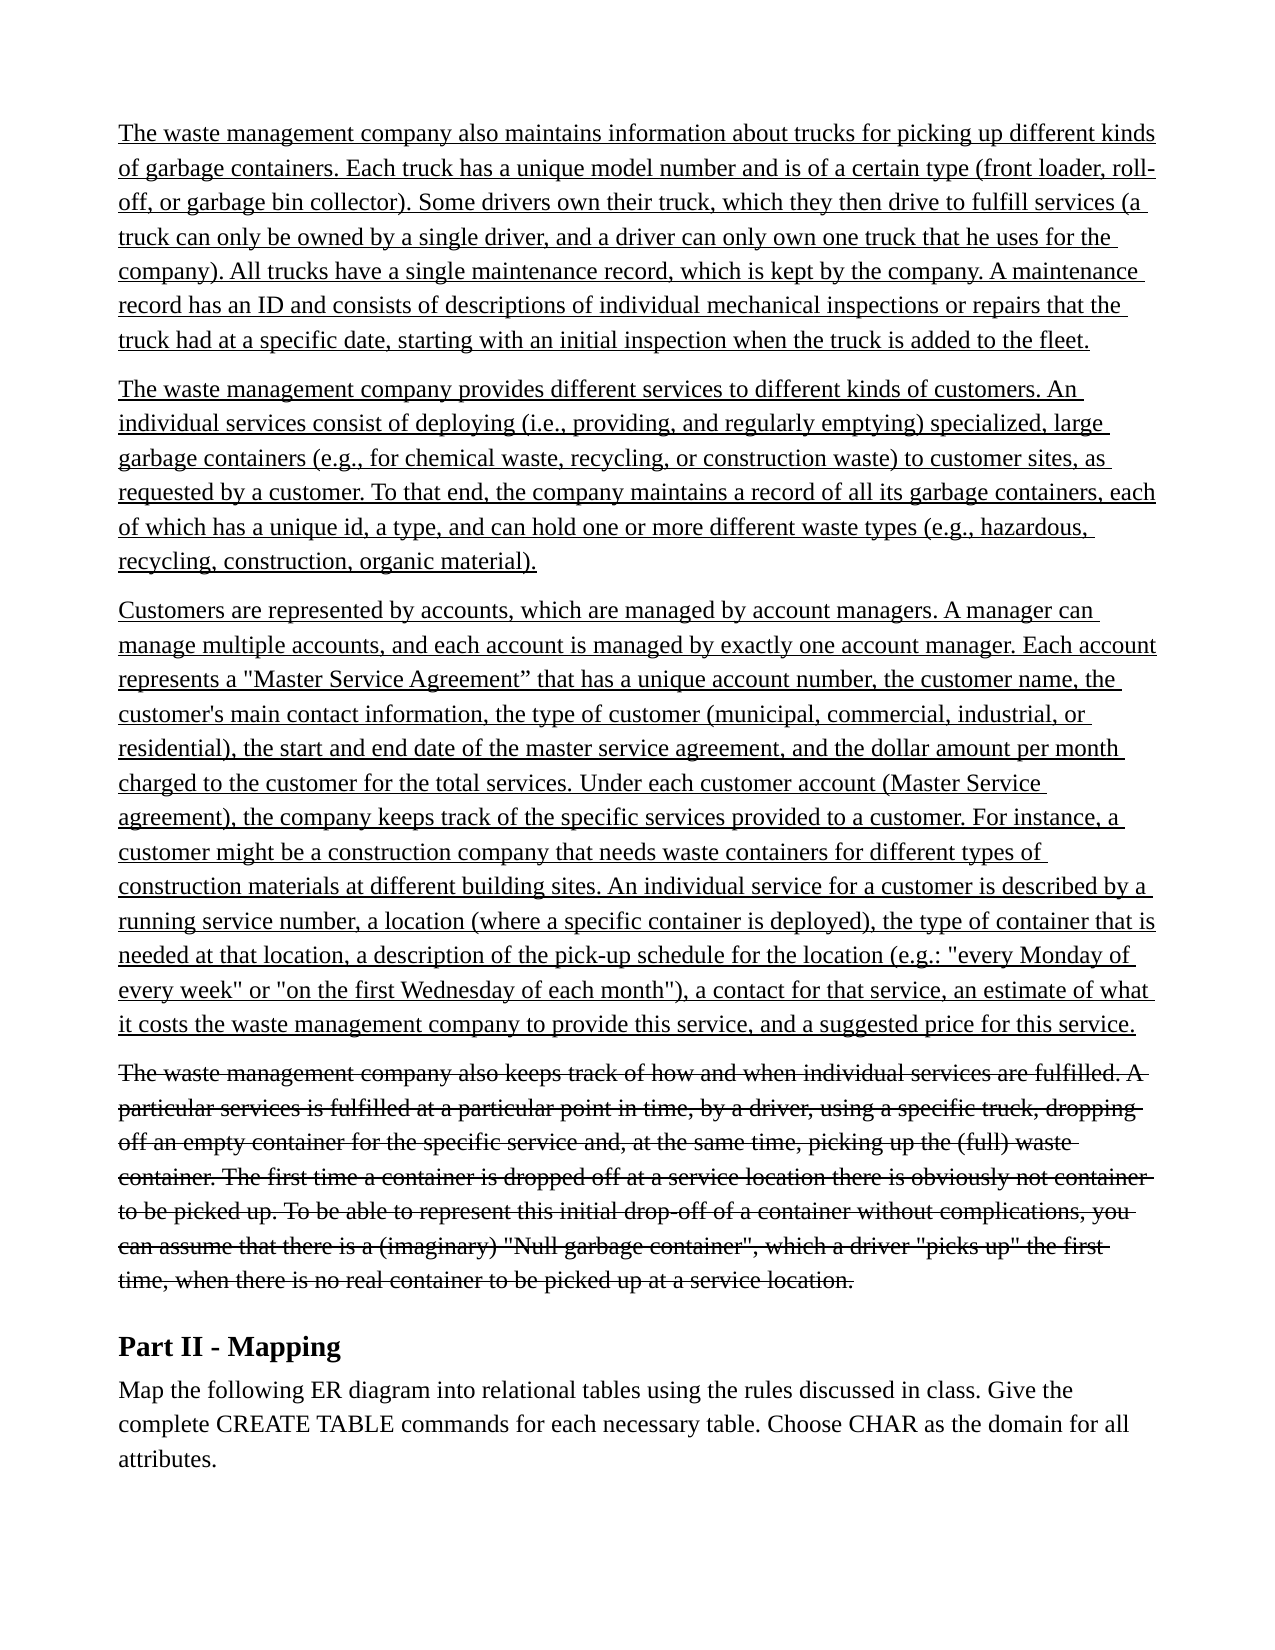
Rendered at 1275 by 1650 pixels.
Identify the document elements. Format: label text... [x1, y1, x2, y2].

text represents a "Master Service Agreement” that has a unique account number, the customer name, the customer's main contact information, the type of customer (municipal, commercial, industrial, or residential), the start and end date of the master service agreement, and the dollar amount per month charged to the customer for the total services. Under each customer account (Master Service agreement), the company keeps track of the specific services provided to a customer. For instance, a customer might be a construction company that needs waste containers for different types of construction materials at different building sites. An individual service for a customer is described by a running service number, a location (where a specific container is deployed), the type of container that is needed at that location, a description of the pick-up schedule for the location (e.g.: "every Monday of every week" or "on the first Wednesday of each month"), a contact for that service, an estimate of what it costs the waste management company to provide this service, and a suggested price for this service. [118, 656, 1157, 1038]
text Map the following ER diagram into relational tables using the rules discussed in class. Give the complete CREATE TABLE commands for each necessary table. Choose CHAR as the domain for all attributes. [118, 1375, 1157, 1473]
subtitle Part II - Mapping [118, 1329, 1157, 1362]
text Customers are represented by accounts, which are managed by account managers. A manager can manage multiple accounts, and each account is managed by exactly one account manager. Each account [118, 596, 1157, 655]
text The waste management company also keeps track of how and when individual services are fulfilled. A particular services is fulfilled at a particular point in time, by a driver, using a specific truck, dropping off an empty container for the specific service and, at the same time, picking up the (full) waste container. The first time a container is dropped off at a service location there is obviously not container to be picked up. To be able to represent this initial drop-off of a container without complications, you can assume that there is a (imaginary) "Null garbage container", which a driver "picks up" the first time, when there is no real container to be picked up at a service location. [118, 1058, 1157, 1294]
text The waste management company provides different services to different kinds of customers. An individual services consist of deploying (i.e., providing, and regularly emptying) specialized, large garbage containers (e.g., for chemical waste, recycling, or construction waste) to customer sites, as requested by a customer. To that end, the company maintains a record of all its garbage containers, each of which has a unique id, a type, and can hold one or more different waste types (e.g., hazardous, recycling, construction, organic material). [118, 374, 1157, 575]
text The waste management company also maintains information about trucks for picking up different kinds of garbage containers. Each truck has a unique model number and is of a certain type (front loader, roll-off, or garbage bin collector). Some drivers own their truck, which they then drive to fulfill services (a truck can only be owned by a single driver, and a driver can only own one truck that he uses for the company). All trucks have a single maintenance record, which is kept by the company. A maintenance record has an ID and consists of descriptions of individual mechanical inspections or repairs that the truck had at a specific date, starting with an initial inspection when the truck is added to the fleet. [118, 118, 1157, 354]
